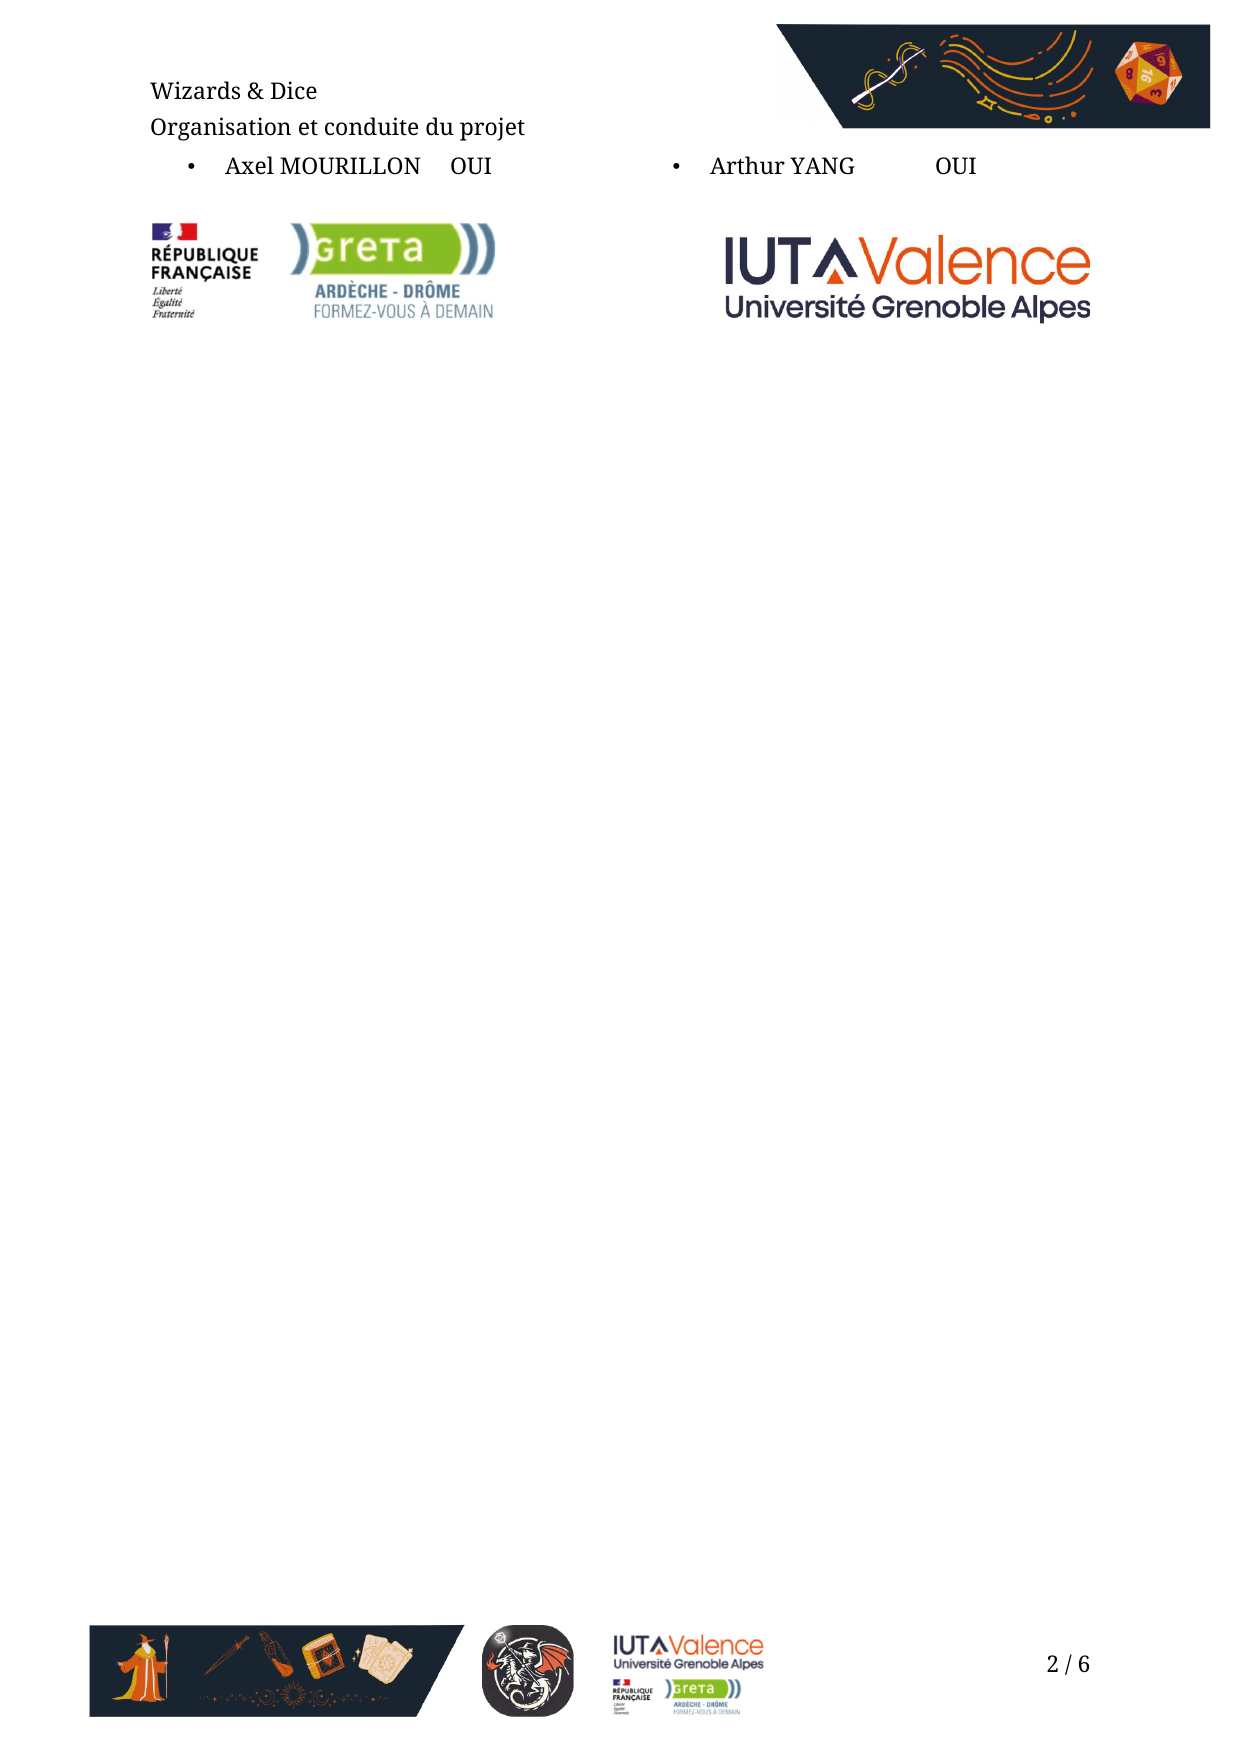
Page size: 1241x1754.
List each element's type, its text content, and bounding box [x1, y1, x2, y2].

list Arthur YANG OUI [672, 150, 1090, 181]
picture [150, 221, 498, 321]
list Axel MOURILLON OUI [187, 150, 605, 181]
picture [771, 21, 1218, 131]
picture [81, 1614, 788, 1726]
picture [721, 232, 1091, 324]
